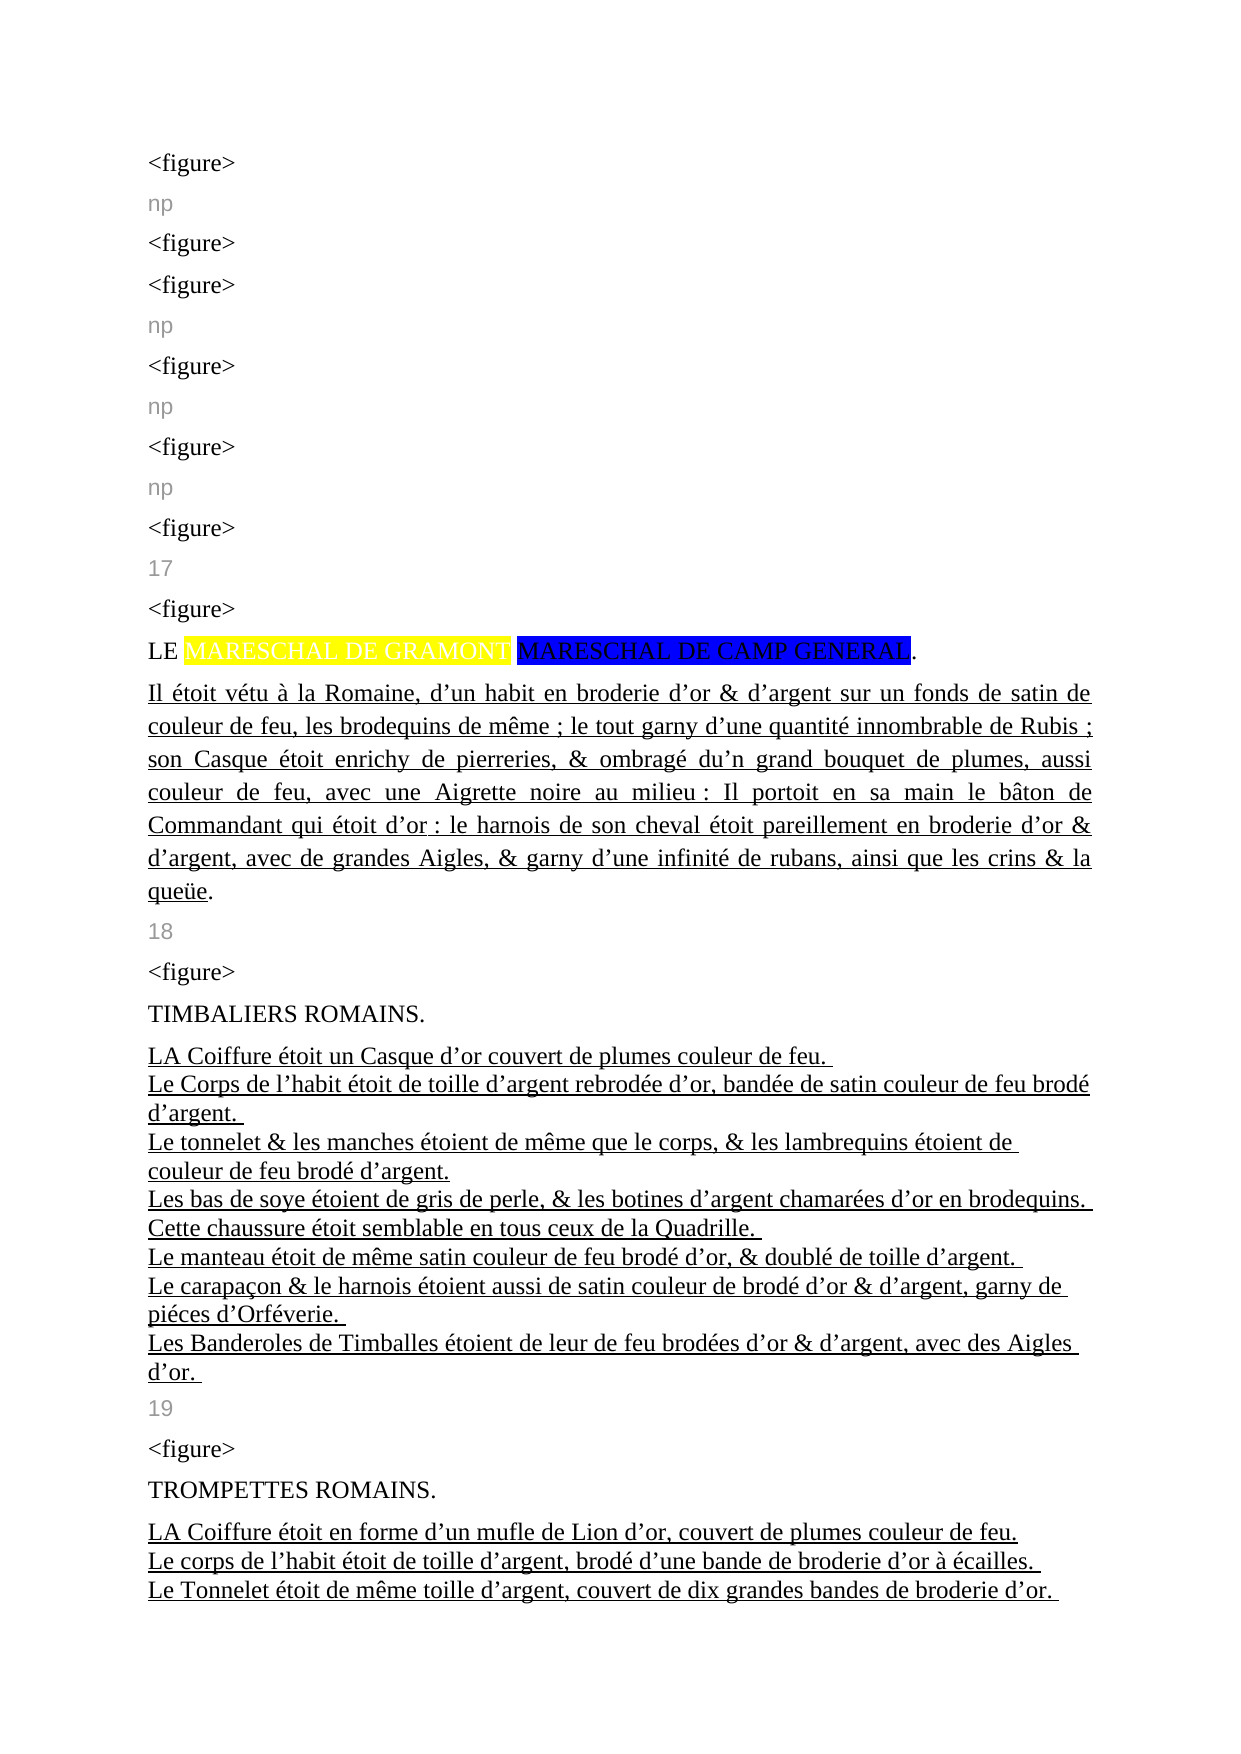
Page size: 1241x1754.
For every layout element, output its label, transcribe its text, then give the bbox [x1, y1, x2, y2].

text TIMBALIERS ROMAINS. [148, 999, 1093, 1028]
text son Casque étoit enrichy de pierreries, & ombragé du’n grand bouquet de plumes, aussi couleur de feu, avec une Aigrette noire au milieu : Il portoit en sa main le bâton de Commandant qui étoit d’or : le harnois de son cheval étoit pareillement en broderie d’or & d’argent, avec de grandes Aigles, & garny d’une infinité de rubans, ainsi que les crins & la queüe. [148, 737, 1093, 905]
text TROMPETTES ROMAINS. [148, 1476, 1093, 1504]
text 17 [173, 555, 1093, 581]
text Les Banderoles de Timballes étoient de leur de feu brodées d’or & d’argent, avec des Aigles d’or. [148, 1328, 1093, 1386]
text np [148, 189, 1093, 216]
text 18 [173, 918, 1093, 944]
text <figure> [148, 148, 1093, 176]
text Le carapaçon & le harnois étoient aussi de satin couleur de brodé d’or & d’argent, garny de piéces d’Orféverie. [148, 1271, 1093, 1328]
text LE MARESCHAL DE GRAMONT MARESCHAL DE CAMP GENERAL. [911, 636, 1093, 665]
text Le Tonnelet étoit de même toille d’argent, couvert de dix grandes bandes de broderie d’or. [148, 1575, 1093, 1604]
text Le Corps de l’habit étoit de toille d’argent rebrodée d’or, bandée de satin couleur de feu brodé d’argent. [148, 1069, 1093, 1127]
text np [173, 474, 1093, 501]
text Le corps de l’habit étoit de toille d’argent, brodé d’une bande de broderie d’or à écailles. [148, 1546, 1093, 1575]
text <figure> [148, 594, 1093, 623]
text Le tonnelet & les manches étoient de même que le corps, & les lambrequins étoient de couleur de feu brodé d’argent. [148, 1127, 1093, 1184]
text LA Coiffure étoit un Casque d’or couvert de plumes couleur de feu. [148, 1041, 1093, 1069]
text <figure> [148, 957, 1093, 986]
text <figure> [148, 513, 1093, 542]
text <figure> [148, 432, 1093, 461]
text LE MARESCHAL DE GRAMONT MARESCHAL DE CAMP GENERAL. [148, 636, 184, 665]
text Les bas de soye étoient de gris de perle, & les botines d’argent chamarées d’or en brodequins. [148, 1184, 1093, 1209]
text Il étoit vétu à la Romaine, d’un habit en broderie d’or & d’argent sur un fonds de satin de couleur de feu, les brodequins de même ; le tout garny d’une quantité innombrable de Rubis ; [148, 678, 1093, 736]
text <figure> [148, 351, 1093, 380]
text LA Coiffure étoit en forme d’un mufle de Lion d’or, couvert de plumes couleur de feu. [148, 1517, 1093, 1546]
text <figure> [148, 1434, 1093, 1462]
text 19 [148, 1394, 1093, 1421]
text np [173, 393, 1093, 419]
text <figure> [148, 270, 1093, 299]
text <figure> [148, 228, 1093, 257]
text Cette chaussure étoit semblable en tous ceux de la Quadrille. [148, 1211, 1093, 1242]
text Le manteau étoit de même satin couleur de feu brodé d’or, & doublé de toille d’argent. [148, 1242, 1093, 1271]
text np [173, 312, 1093, 339]
